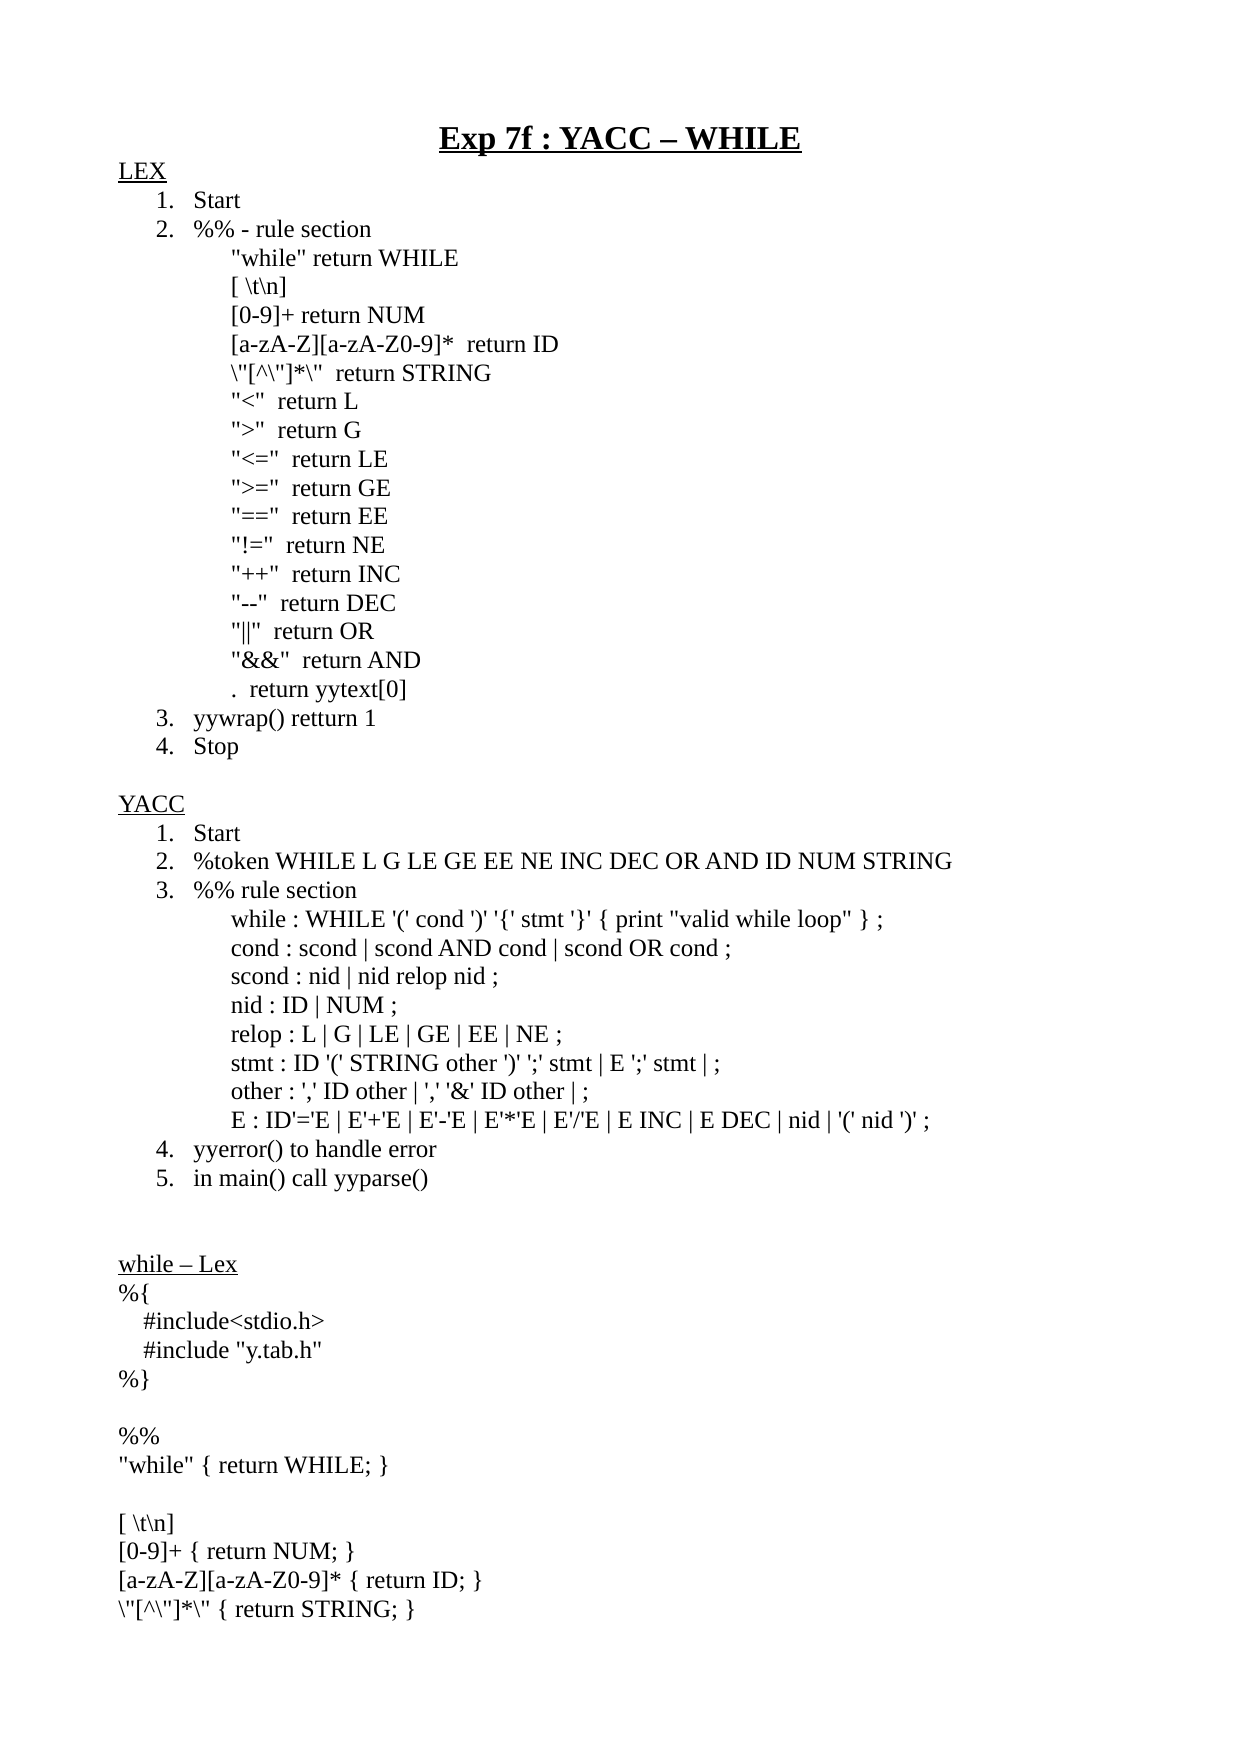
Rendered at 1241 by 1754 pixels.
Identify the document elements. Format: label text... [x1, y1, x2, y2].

list nid : ID | NUM ; [193, 990, 1122, 1019]
text %} [118, 1364, 1122, 1393]
list while : WHILE '(' cond ')' '{' stmt '}' { print "valid while loop" } ; [193, 904, 1122, 933]
list ">" return G [193, 415, 1122, 444]
list yywrap() retturn 1 [156, 703, 1122, 731]
text [a-zA-Z][a-zA-Z0-9]* { return ID; } [118, 1565, 1122, 1594]
list cond : scond | scond AND cond | scond OR cond ; [193, 933, 1122, 961]
text [ \t\n] [118, 1508, 1122, 1536]
list [0-9]+ return NUM [193, 300, 1122, 329]
list other : ',' ID other | ',' '&' ID other | ; [193, 1076, 1122, 1105]
text [0-9]+ { return NUM; } [118, 1536, 1122, 1565]
list Start [156, 185, 1122, 214]
list relop : L | G | LE | GE | EE | NE ; [193, 1019, 1122, 1048]
text while – Lex [118, 1249, 1122, 1278]
text YACC [118, 789, 1122, 818]
list "==" return EE [193, 501, 1122, 530]
list Start [156, 818, 1122, 846]
list "while" return WHILE [193, 243, 1122, 271]
list "--" return DEC [193, 588, 1122, 616]
list in main() call yyparse() [156, 1163, 1122, 1191]
list %token WHILE L G LE GE EE NE INC DEC OR AND ID NUM STRING [156, 846, 1122, 875]
list [ \t\n] [193, 271, 1122, 300]
list "||" return OR [193, 616, 1122, 645]
list "<" return L [193, 386, 1122, 415]
text %{ [118, 1278, 1122, 1306]
list ">=" return GE [193, 473, 1122, 501]
text %% [118, 1421, 1122, 1450]
text \"[^\"]*\" { return STRING; } [118, 1594, 1122, 1623]
list \"[^\"]*\" return STRING [193, 358, 1122, 386]
list yyerror() to handle error [156, 1134, 1122, 1163]
text #include<stdio.h> [118, 1306, 1122, 1335]
list %% rule section [156, 875, 1122, 904]
list Stop [156, 731, 1122, 760]
list "&&" return AND [193, 645, 1122, 674]
list "++" return INC [193, 559, 1122, 588]
list "<=" return LE [193, 444, 1122, 473]
text Exp 7f : YACC – WHILE [118, 118, 1122, 156]
text "while" { return WHILE; } [118, 1450, 1122, 1479]
list scond : nid | nid relop nid ; [193, 961, 1122, 990]
list "!=" return NE [193, 530, 1122, 559]
list . return yytext[0] [193, 674, 1122, 703]
text LEX [118, 156, 1122, 185]
list [a-zA-Z][a-zA-Z0-9]* return ID [193, 329, 1122, 358]
list stmt : ID '(' STRING other ')' ';' stmt | E ';' stmt | ; [193, 1048, 1122, 1076]
list E : ID'='E | E'+'E | E'-'E | E'*'E | E'/'E | E INC | E DEC | nid | '(' nid ')' ; [193, 1105, 1122, 1134]
list %% - rule section [156, 214, 1122, 243]
text #include "y.tab.h" [118, 1335, 1122, 1364]
